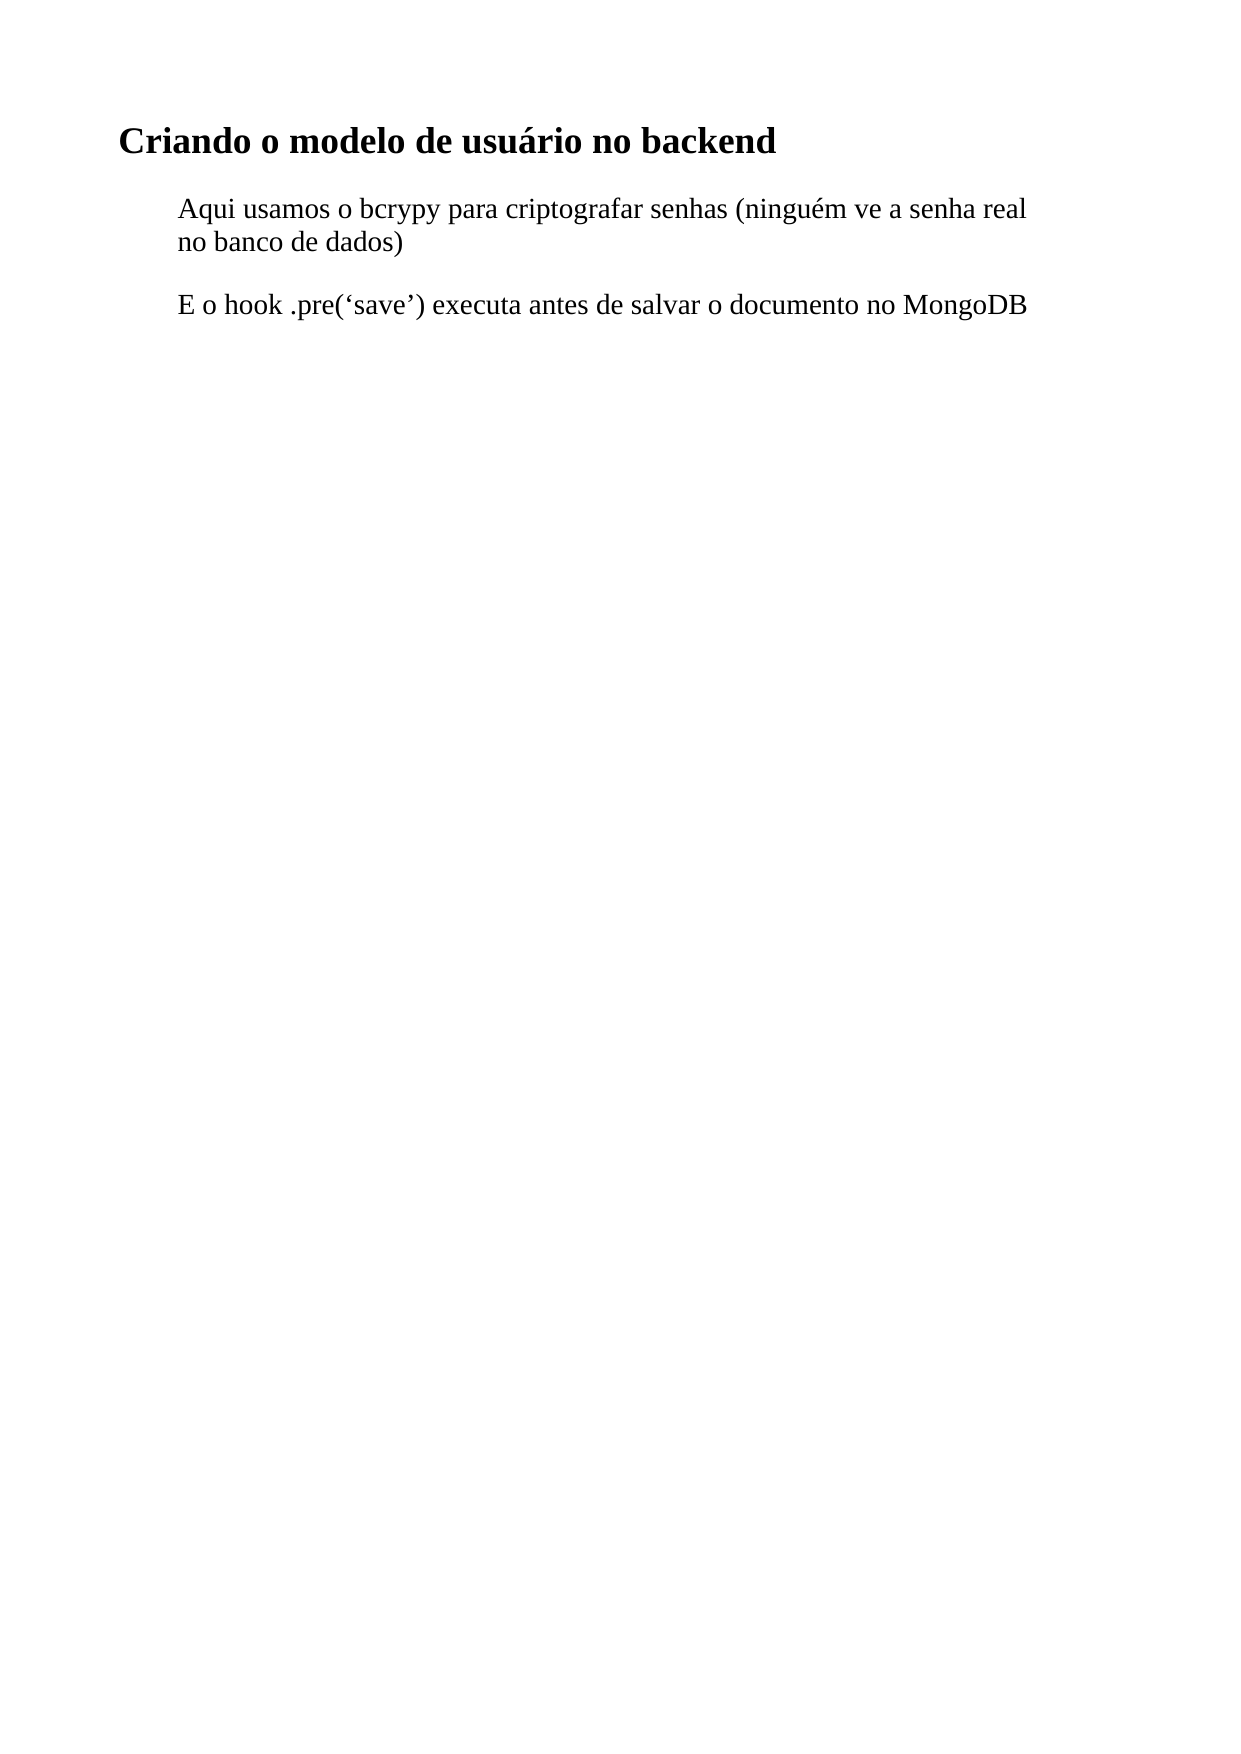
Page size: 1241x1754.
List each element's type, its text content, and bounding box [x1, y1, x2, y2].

text Criando o modelo de usuário no backend [118, 118, 1063, 161]
text E o hook .pre(‘save’) executa antes de salvar o documento no MongoDB [177, 287, 1063, 321]
text Aqui usamos o bcrypy para criptografar senhas (ninguém ve a senha real no banco de dados) [177, 191, 1063, 258]
